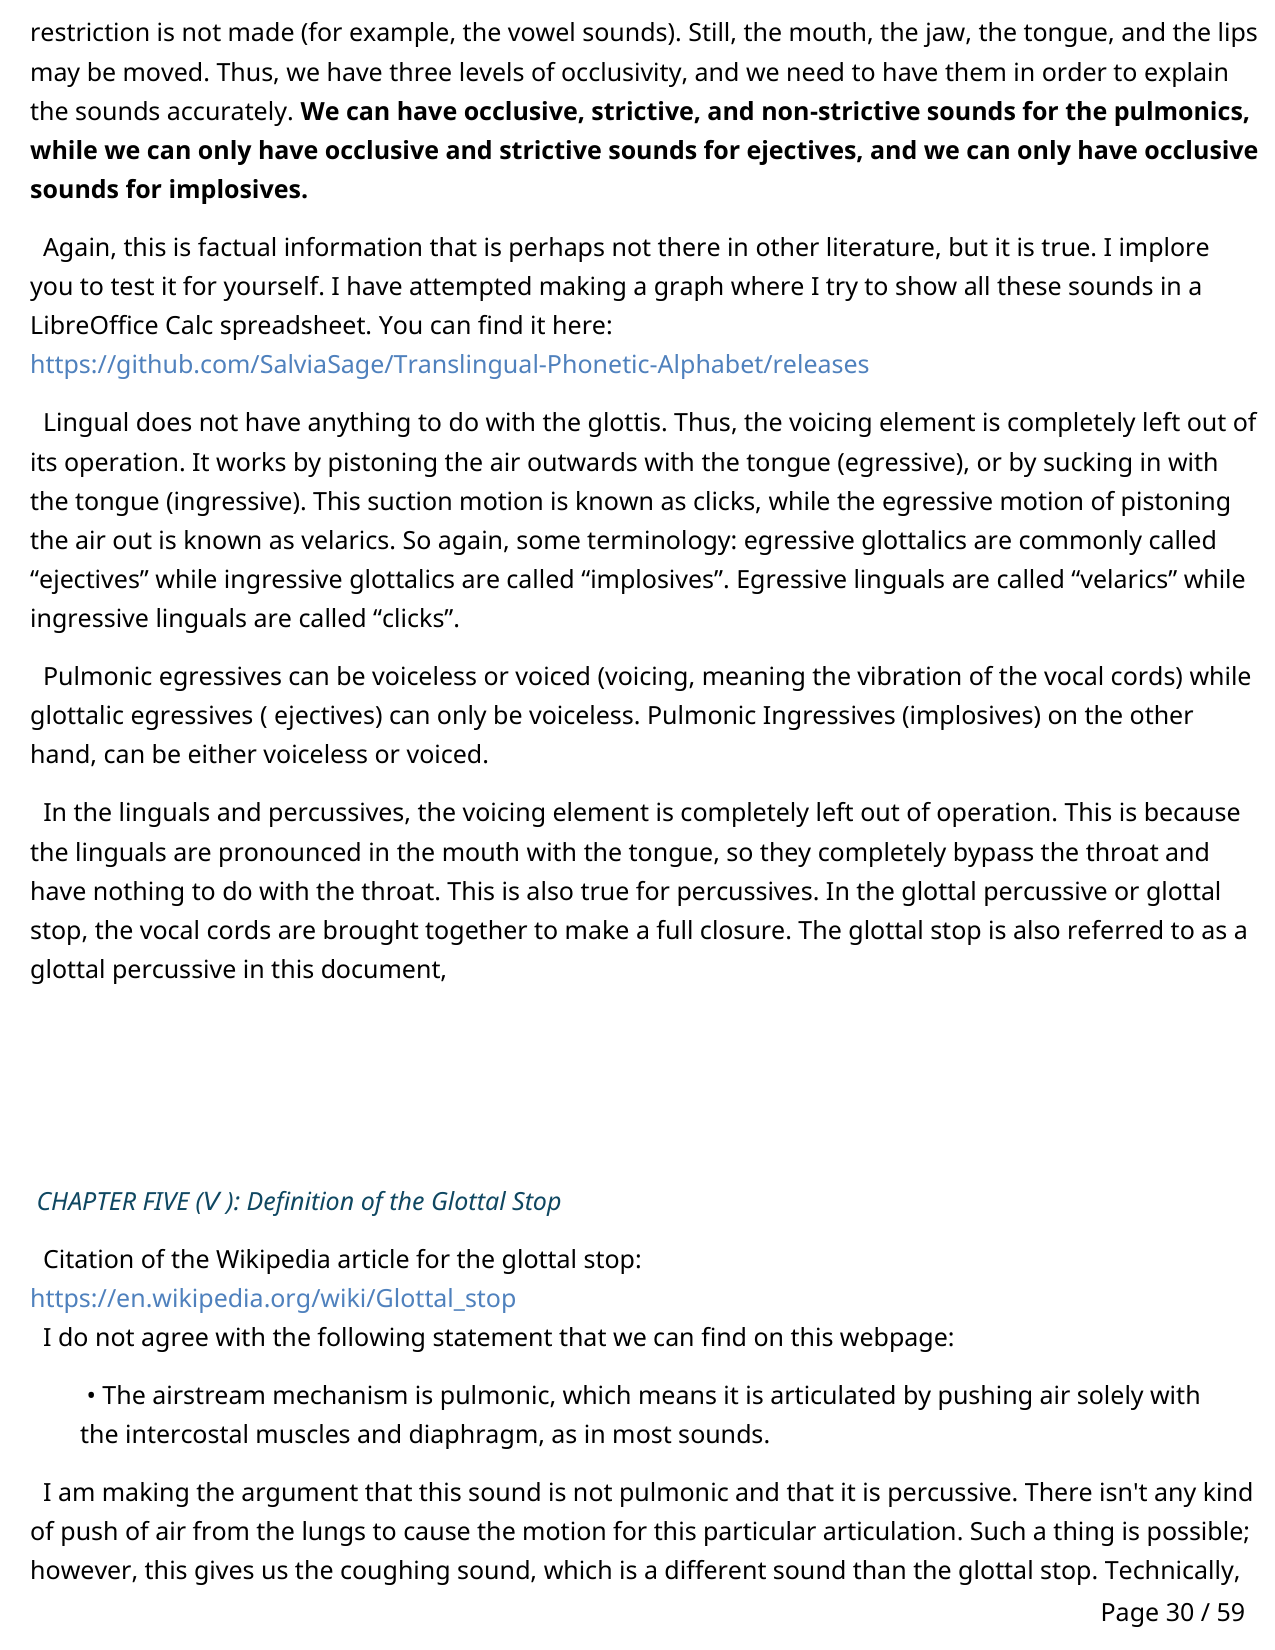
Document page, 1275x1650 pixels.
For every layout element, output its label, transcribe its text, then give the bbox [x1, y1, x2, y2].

text In the linguals and percussives, the voicing element is completely left out of operation. This is because the linguals are pronounced in the mouth with the tongue, so they completely bypass the throat and have nothing to do with the throat. This is also true for percussives. In the glottal percussive or glottal stop, the vocal cords are brought together to make a full closure. The glottal stop is also referred to as a glottal percussive in this document, [30, 795, 1260, 986]
text • The airstream mechanism is pulmonic, which means it is articulated by pushing air solely with the intercostal muscles and diaphragm, as in most sounds. [80, 1377, 1210, 1451]
text Lingual does not have anything to do with the glottis. Thus, the voicing element is completely left out of its operation. It works by pistoning the air outwards with the tongue (egressive), or by sucking in with the tongue (ingressive). This suction motion is known as clicks, while the egressive motion of pistoning the air out is known as velarics. So again, some terminology: egressive glottalics are commonly called “ejectives” while ingressive glottalics are called “implosives”. Egressive linguals are called “velarics” while ingressive linguals are called “clicks”. [30, 405, 1260, 635]
text Again, this is factual information that is perhaps not there in other literature, but it is true. I implore you to test it for yourself. I have attempted making a graph where I try to show all these sounds in a LibreOffice Calc spreadsheet. You can find it here: https://github.com/SalviaSage/Translingual-Phonetic-Alphabet/releases [30, 229, 1260, 381]
text Citation of the Wikipedia article for the glottal stop: https://en.wikipedia.org/wiki/Glottal_stop I do not agree with the following statement that we can find on this webpage: [30, 1241, 1260, 1354]
text I am making the argument that this sound is not pulmonic and that it is percussive. There isn't any kind of push of air from the lungs to cause the motion for this particular articulation. Such a thing is possible; however, this gives us the coughing sound, which is a different sound than the glottal stop. Technically, [30, 1474, 1260, 1587]
text restriction is not made (for example, the vowel sounds). Still, the mouth, the jaw, the tongue, and the lips may be moved. Thus, we have three levels of occlusivity, and we need to have them in order to explain the sounds accurately. We can have occlusive, strictive, and non‑strictive sounds for the pulmonics, while we can only have occlusive and strictive sounds for ejectives, and we can only have occlusive sounds for implosives. [30, 15, 1260, 206]
subtitle CHAPTER FIVE (Ⅴ ): Definition of the Glottal Stop [30, 1183, 1260, 1217]
text Pulmonic egressives can be voiceless or voiced (voicing, meaning the vibration of the vocal cords) while glottalic egressives ‍(‍ ‍ejectives) can only be voiceless. Pulmonic Ingressives (implosives) on the other hand, can be either voiceless or voiced. [30, 659, 1260, 771]
